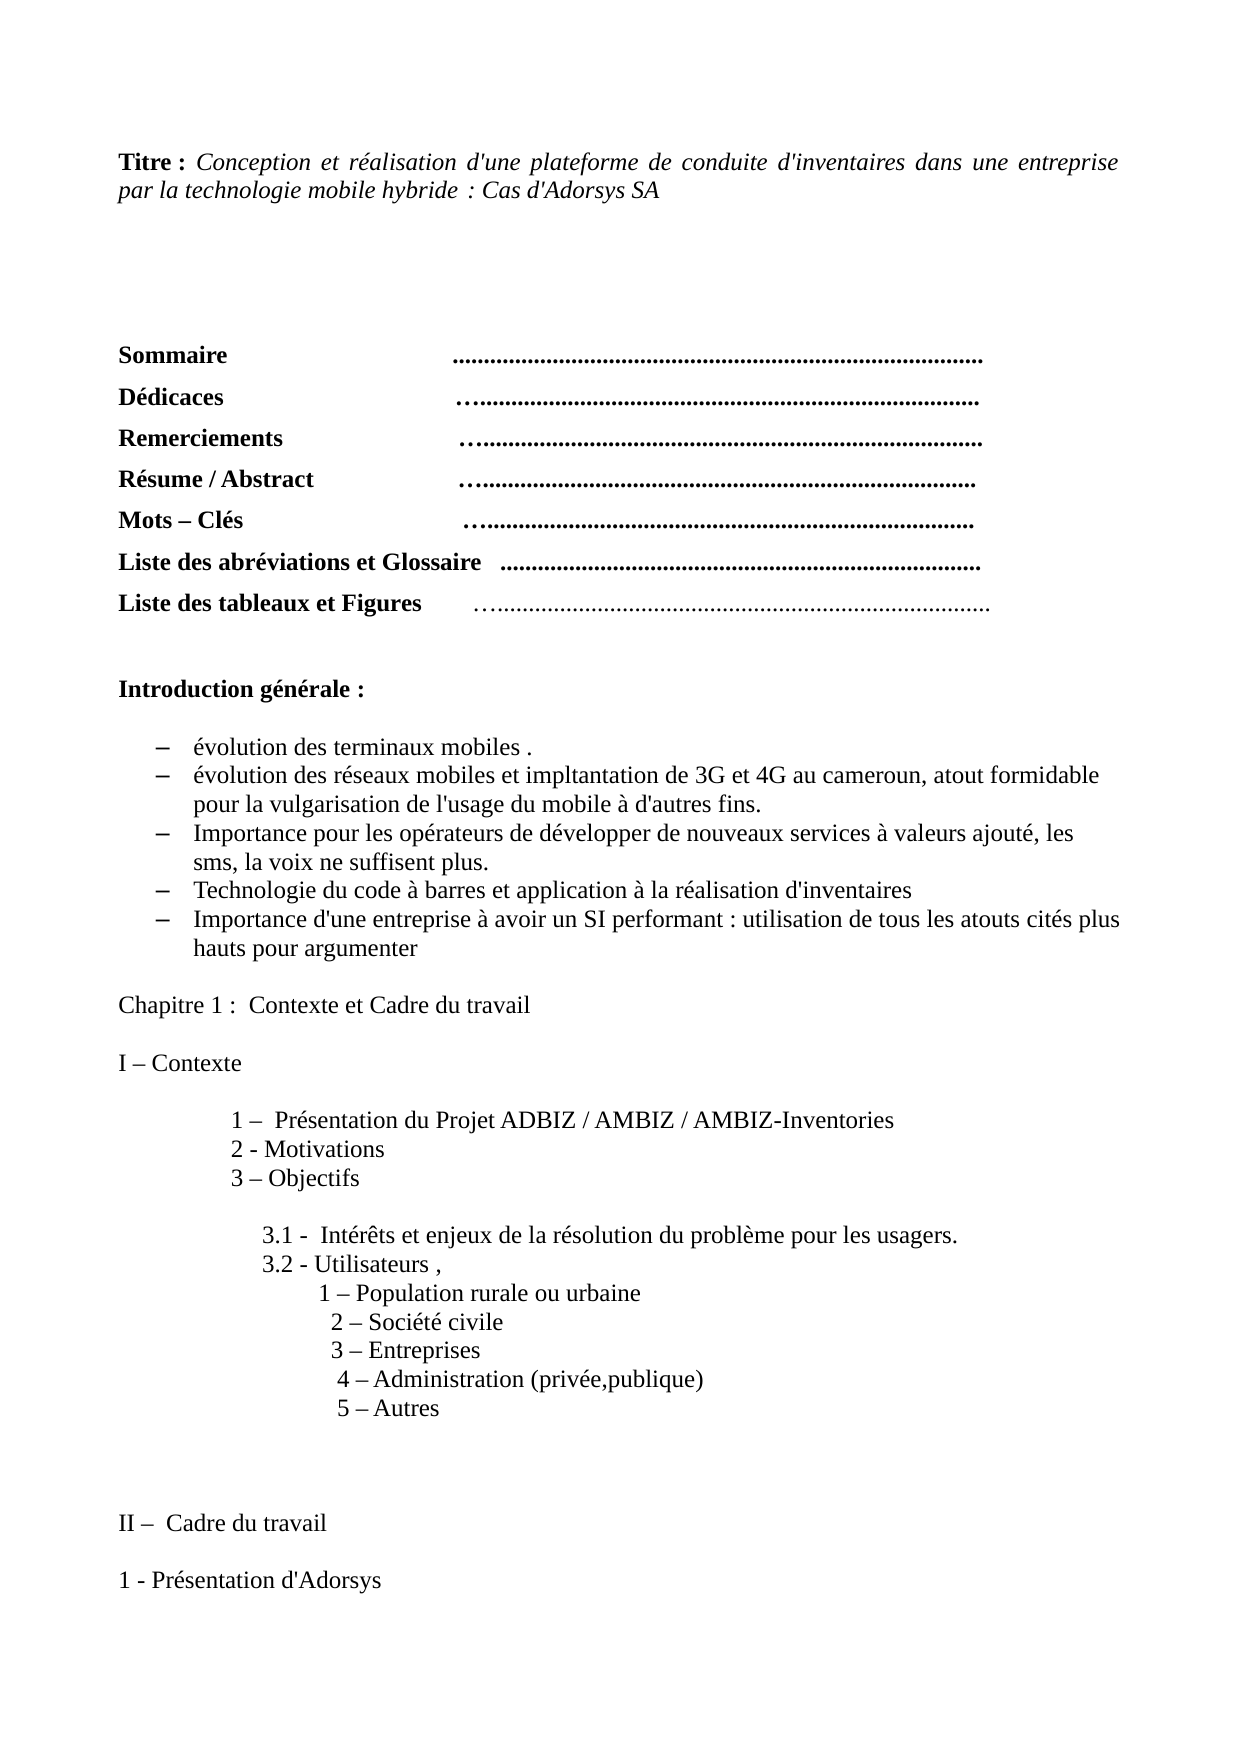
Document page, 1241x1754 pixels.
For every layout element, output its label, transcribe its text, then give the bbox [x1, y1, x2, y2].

text Chapitre 1 : Contexte et Cadre du travail [118, 991, 1122, 1019]
text Dédicaces …................................................................................ [118, 382, 1122, 411]
list 3 – Objectifs [193, 1163, 1122, 1192]
text Résume / Abstract …............................................................................... [118, 464, 1122, 493]
list évolution des réseaux mobiles et impltantation de 3G et 4G au cameroun, atout formidable pour la vulgarisation de l'usage du mobile à d'autres fins. [156, 761, 1122, 818]
text II – Cadre du travail [118, 1508, 1122, 1537]
list 2 - Motivations [193, 1134, 1122, 1163]
list 1 – Présentation du Projet ADBIZ / AMBIZ / AMBIZ-Inventories [193, 1106, 1122, 1134]
text I – Contexte [118, 1048, 1122, 1077]
list 5 – Autres [156, 1393, 1122, 1422]
text Introduction générale : [118, 674, 1122, 703]
list 4 – Administration (privée,publique) [156, 1364, 1122, 1393]
text Liste des tableaux et Figures …............................................................................... [118, 588, 1122, 617]
text Titre : Conception et réalisation d'une plateforme de conduite d'inventaires dans une entreprise par la technologie mobile hybride : Cas d'Adorsys SA [118, 147, 1122, 204]
text 1 - Présentation d'Adorsys [118, 1566, 1122, 1594]
text Liste des abréviations et Glossaire ............................................................................. [118, 547, 1122, 576]
list Importance pour les opérateurs de développer de nouveaux services à valeurs ajouté, les sms, la voix ne suffisent plus. [156, 818, 1122, 876]
text Mots – Clés ….............................................................................. [118, 506, 1122, 534]
list évolution des terminaux mobiles . [156, 732, 1122, 761]
list 2 – Société civile [156, 1307, 1122, 1336]
list 3 – Entreprises [156, 1336, 1122, 1364]
list Importance d'une entreprise à avoir un SI performant : utilisation de tous les atouts cités plus hauts pour argumenter [156, 904, 1122, 962]
list 3.1 - Intérêts et enjeux de la résolution du problème pour les usagers. [193, 1221, 1122, 1249]
list 1 – Population rurale ou urbaine [156, 1278, 1122, 1307]
text Remerciements …................................................................................ [118, 423, 1122, 452]
list 3.2 - Utilisateurs , [193, 1249, 1122, 1278]
text Sommaire ..................................................................................... [118, 341, 1122, 369]
list Technologie du code à barres et application à la réalisation d'inventaires [156, 876, 1122, 904]
